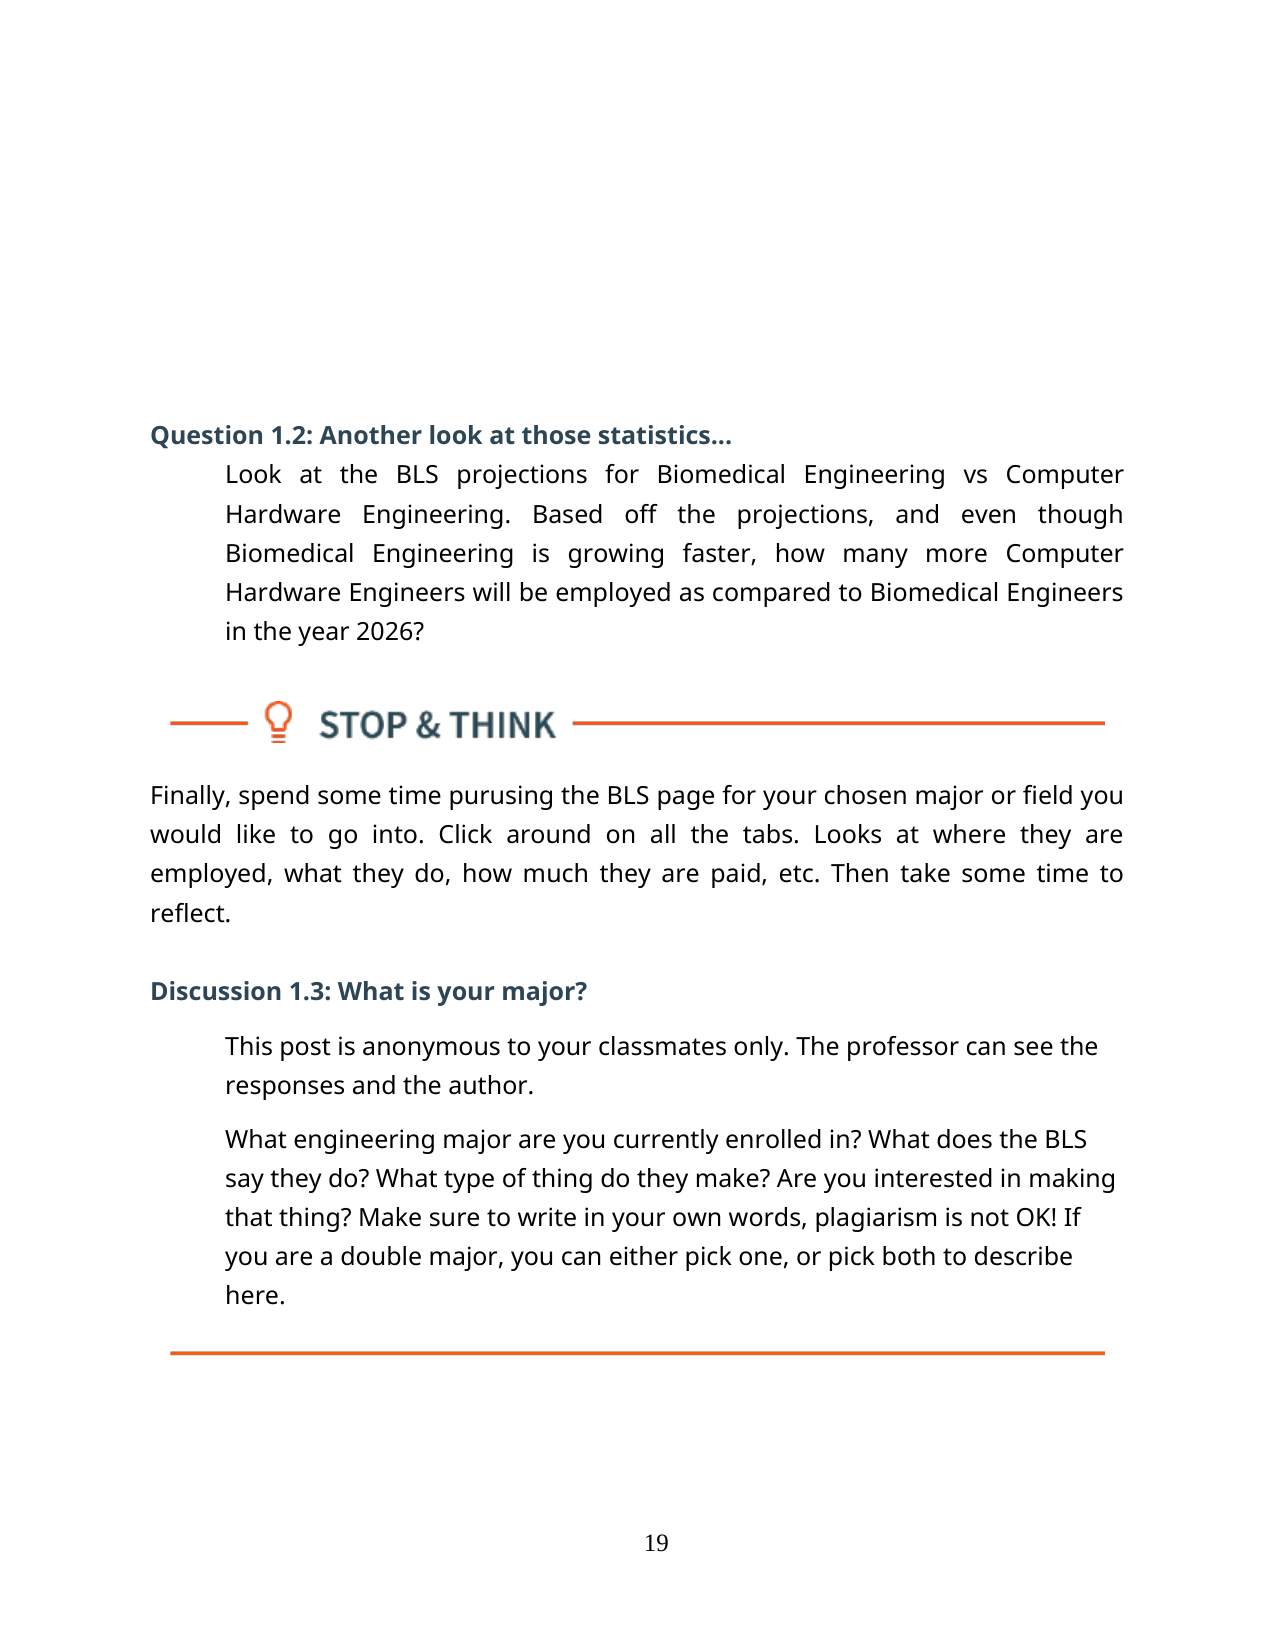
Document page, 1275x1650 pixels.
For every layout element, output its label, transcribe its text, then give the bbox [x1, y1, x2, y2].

text This post is anonymous to your classmates only. The professor can see the responses and the author. [225, 1028, 1125, 1102]
text What engineering major are you currently enrolled in? What does the BLS say they do? What type of thing do they make? Are you interested in making that thing? Make sure to write in your own words, plagiarism is not OK! If you are a double major, you can either pick one, or pick both to describe here. [225, 1121, 1125, 1312]
text Discussion 1.3: What is your major? [150, 974, 1109, 1008]
picture [170, 1331, 1105, 1373]
picture [170, 701, 1105, 743]
text Look at the BLS projections for Biomedical Engineering vs Computer Hardware Engineering. Based off the projections, and even though Biomedical Engineering is growing faster, how many more Computer Hardware Engineers will be employed as compared to Biomedical Engineers in the year 2026? [225, 457, 1125, 648]
text Finally, spend some time purusing the BLS page for your chosen major or field you would like to go into. Click around on all the tabs. Looks at where they are employed, what they do, how much they are paid, etc. Then take some time to reflect. [150, 778, 1125, 929]
text Question 1.2: Another look at those statistics... [150, 418, 1102, 452]
